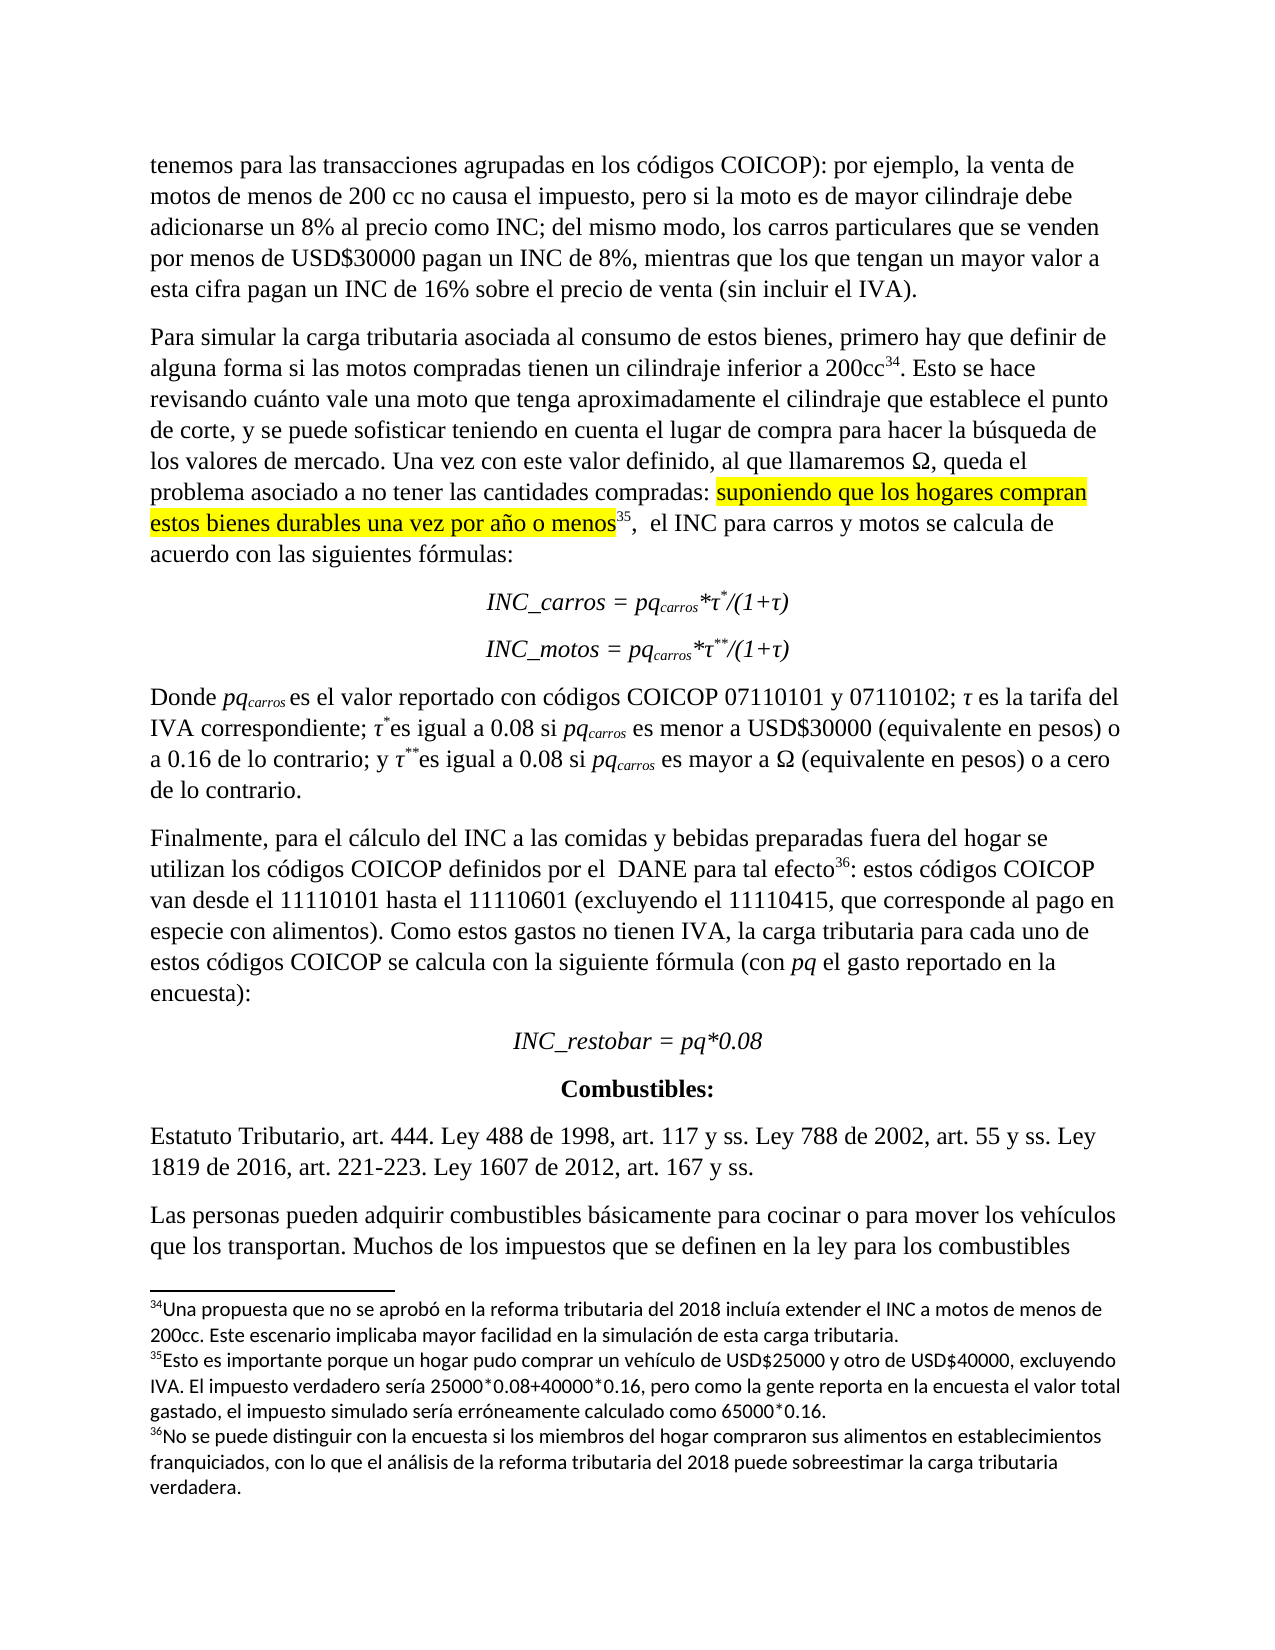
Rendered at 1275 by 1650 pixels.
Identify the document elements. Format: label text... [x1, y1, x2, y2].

text tenemos para las transacciones agrupadas en los códigos COICOP): por ejemplo, la venta de motos de menos de 200 cc no causa el impuesto, pero si la moto es de mayor cilindraje debe adicionarse un 8% al precio como INC; del mismo modo, los carros particulares que se venden por menos de USD$30000 pagan un INC de 8%, mientras que los que tengan un mayor valor a esta cifra pagan un INC de 16% sobre el precio de venta (sin incluir el IVA). [150, 150, 1125, 303]
text INC_carros = pqcarros*τ*/(1+τ) [150, 587, 1125, 616]
text INC_motos = pqcarros*τ**/(1+τ) [150, 634, 1125, 663]
text No se puede distinguir con la encuesta si los miembros del hogar compraron sus alimentos en establecimientos franquiciados, con lo que el análisis de la reforma tributaria del 2018 puede sobreestimar la carga tributaria verdadera. [150, 1424, 1125, 1500]
text Una propuesta que no se aprobó en la reforma tributaria del 2018 incluía extender el INC a motos de menos de 200cc. Este escenario implicaba mayor facilidad en la simulación de esta carga tributaria. [150, 1297, 1125, 1347]
text Estatuto Tributario, art. 444. Ley 488 de 1998, art. 117 y ss. Ley 788 de 2002, art. 55 y ss. Ley 1819 de 2016, art. 221-223. Ley 1607 de 2012, art. 167 y ss. [150, 1121, 1125, 1181]
text Las personas pueden adquirir combustibles básicamente para cocinar o para mover los vehículos que los transportan. Muchos de los impuestos que se definen en la ley para los combustibles [150, 1200, 1125, 1260]
text INC_restobar = pq*0.08 [150, 1026, 1125, 1055]
text Donde pqcarros es el valor reportado con códigos COICOP 07110101 y 07110102; τ es la tarifa del IVA correspondiente; τ*es igual a 0.08 si pqcarros es menor a USD$30000 (equivalente en pesos) o a 0.16 de lo contrario; y τ**es igual a 0.08 si pqcarros es mayor a Ω (equivalente en pesos) o a cero de lo contrario. [150, 682, 1125, 804]
text Combustibles: [150, 1074, 1125, 1102]
text Esto es importante porque un hogar pudo comprar un vehículo de USD$25000 y otro de USD$40000, excluyendo IVA. El impuesto verdadero sería 25000*0.08+40000*0.16, pero como la gente reporta en la encuesta el valor total gastado, el impuesto simulado sería erróneamente calculado como 65000*0.16. [150, 1347, 1125, 1424]
text Finalmente, para el cálculo del INC a las comidas y bebidas preparadas fuera del hogar se utilizan los códigos COICOP definidos por el DANE para tal efecto: estos códigos COICOP van desde el 11110101 hasta el 11110601 (excluyendo el 11110415, que corresponde al pago en especie con alimentos). Como estos gastos no tienen IVA, la carga tributaria para cada uno de estos códigos COICOP se calcula con la siguiente fórmula (con pq el gasto reportado en la encuesta): [150, 823, 1125, 1007]
text Para simular la carga tributaria asociada al consumo de estos bienes, primero hay que definir de alguna forma si las motos compradas tienen un cilindraje inferior a 200cc. Esto se hace revisando cuánto vale una moto que tenga aproximadamente el cilindraje que establece el punto de corte, y se puede sofisticar teniendo en cuenta el lugar de compra para hacer la búsqueda de los valores de mercado. Una vez con este valor definido, al que llamaremos Ω, queda el problema asociado a no tener las cantidades compradas: suponiendo que los hogares compran estos bienes durables una vez por año o menos, el INC para carros y motos se calcula de acuerdo con las siguientes fórmulas: [150, 322, 1125, 568]
